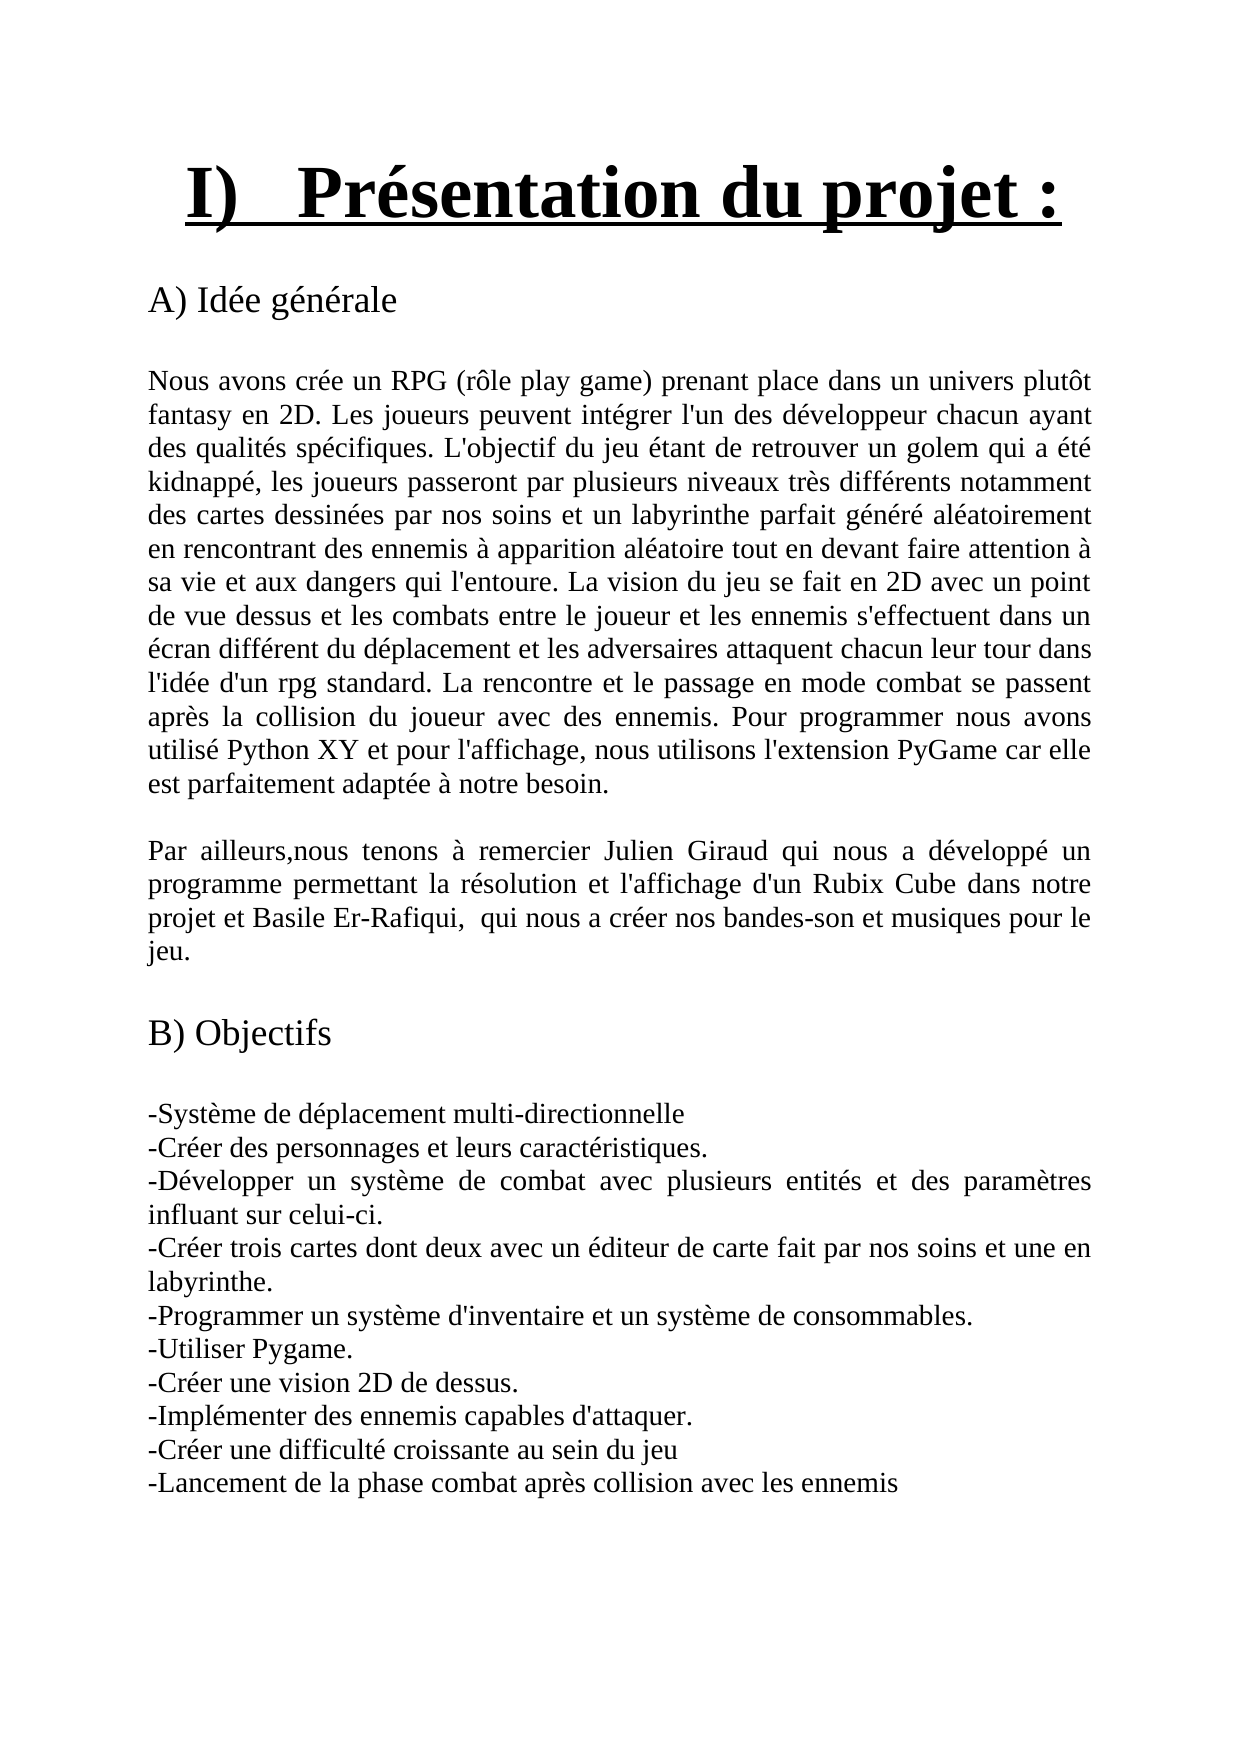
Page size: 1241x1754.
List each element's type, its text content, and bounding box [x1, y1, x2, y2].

text Par ailleurs,nous tenons à remercier Julien Giraud qui nous a développé un programme permettant la résolution et l'affichage d'un Rubix Cube dans notre projet et Basile Er-Rafiqui, qui nous a créer nos bandes-son et musiques pour le jeu. [148, 833, 1093, 967]
text -Système de déplacement multi-directionnelle [148, 1096, 1093, 1130]
text Nous avons crée un RPG (rôle play game) prenant place dans un univers plutôt fantasy en 2D. Les joueurs peuvent intégrer l'un des développeur chacun ayant des qualités spécifiques. L'objectif du jeu étant de retrouver un golem qui a été kidnappé, les joueurs passeront par plusieurs niveaux très différents notamment des cartes dessinées par nos soins et un labyrinthe parfait généré aléatoirement en rencontrant des ennemis à apparition aléatoire tout en devant faire attention à sa vie et aux dangers qui l'entoure. La vision du jeu se fait en 2D avec un point de vue dessus et les combats entre le joueur et les ennemis s'effectuent dans un écran différent du déplacement et les adversaires attaquent chacun leur tour dans l'idée d'un rpg standard. La rencontre et le passage en mode combat se passent après la collision du joueur avec des ennemis. Pour programmer nous avons utilisé Python XY et pour l'affichage, nous utilisons l'extension PyGame car elle est parfaitement adaptée à notre besoin. [148, 363, 1093, 799]
text -Créer trois cartes dont deux avec un éditeur de carte fait par nos soins et une en labyrinthe. [148, 1231, 1093, 1298]
text -Lancement de la phase combat après collision avec les ennemis [148, 1465, 1093, 1499]
text -Développer un système de combat avec plusieurs entités et des paramètres influant sur celui-ci. [148, 1163, 1093, 1231]
text -Programmer un système d'inventaire et un système de consommables. [148, 1298, 1093, 1331]
text -Implémenter des ennemis capables d'attaquer. [148, 1398, 1093, 1432]
list Présentation du projet : [185, 148, 1093, 234]
text -Créer des personnages et leurs caractéristiques. [148, 1130, 1093, 1163]
text -Créer une vision 2D de dessus. [148, 1365, 1093, 1398]
text -Utiliser Pygame. [148, 1331, 1093, 1365]
text B) Objectifs [148, 1010, 1093, 1053]
text A) Idée générale [148, 277, 1093, 320]
text -Créer une difficulté croissante au sein du jeu [148, 1432, 1093, 1465]
